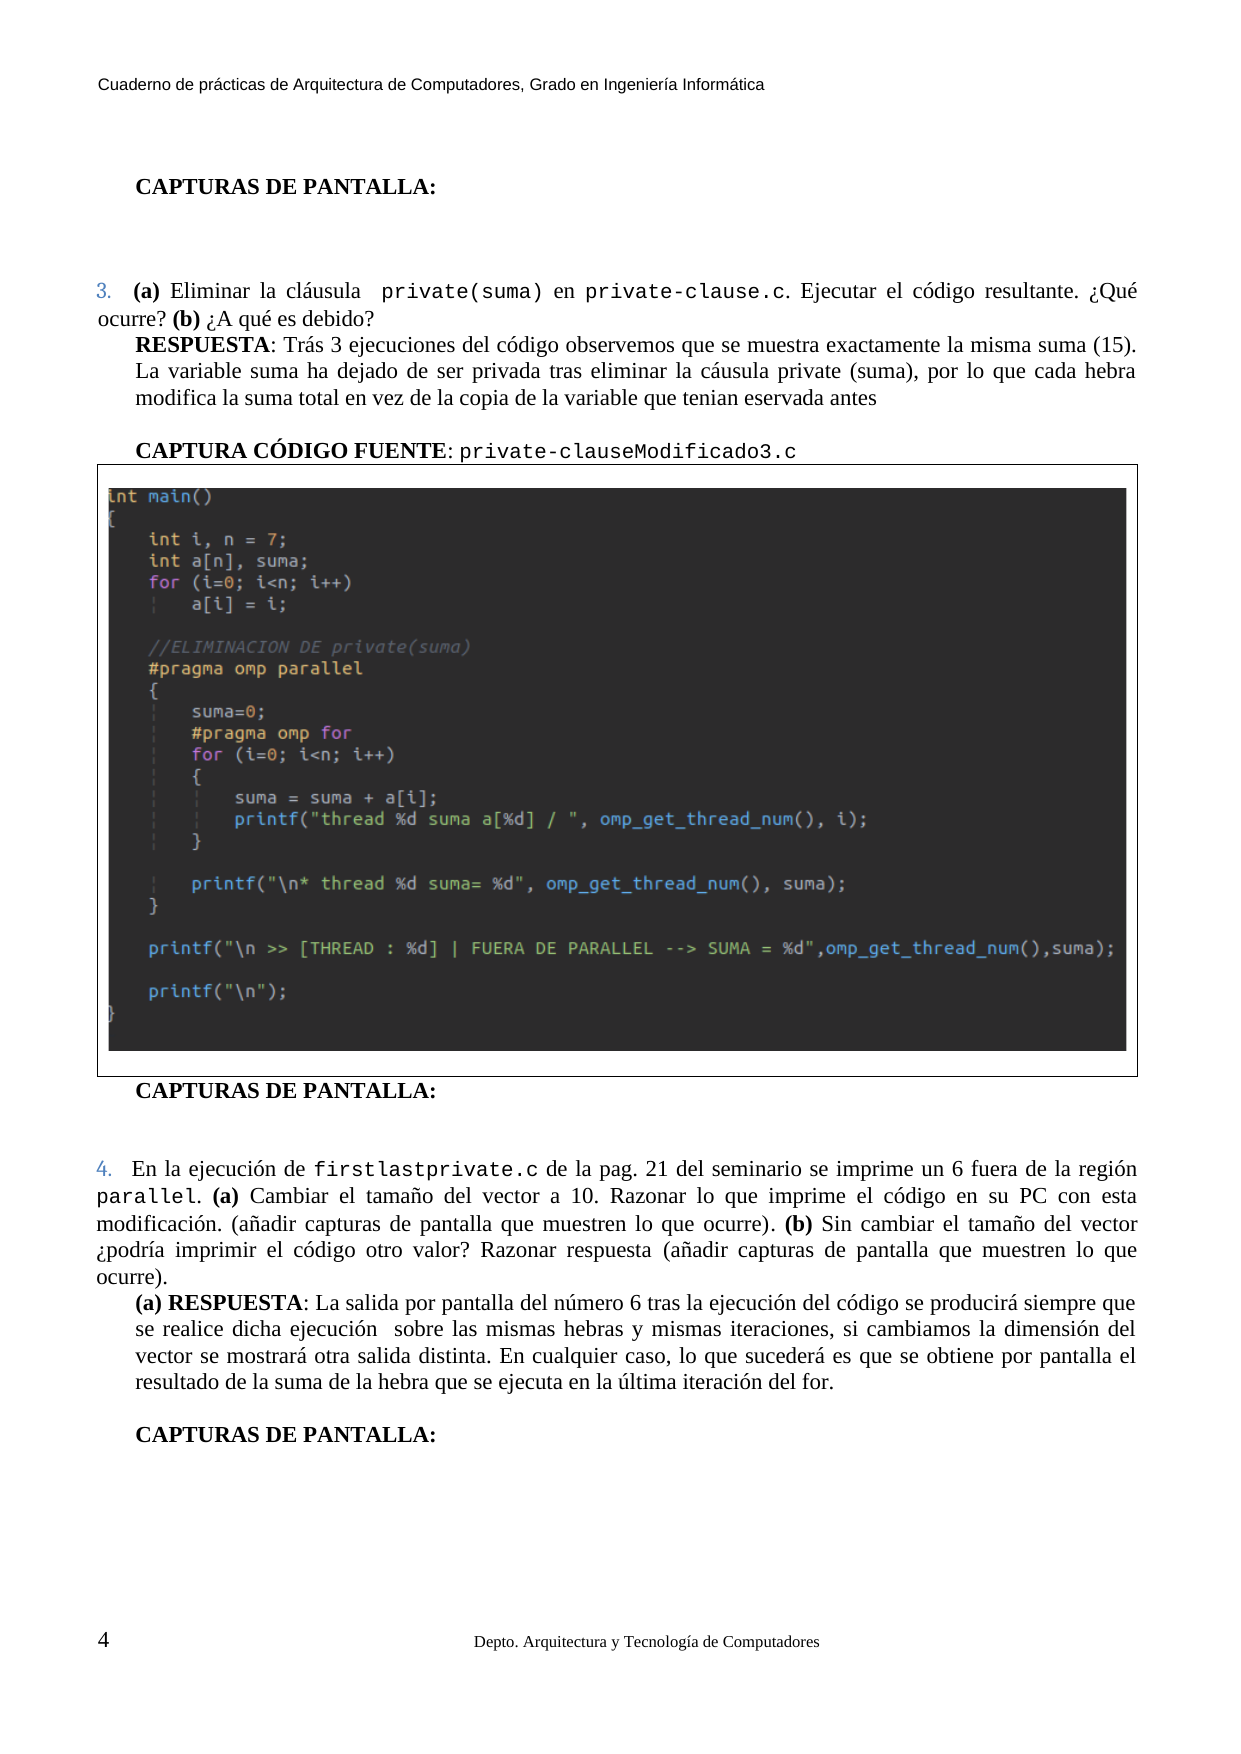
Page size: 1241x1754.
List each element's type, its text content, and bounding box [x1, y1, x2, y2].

table_header [98, 465, 1137, 1076]
text (a) RESPUESTA: La salida por pantalla del número 6 tras la ejecución del código se producirá siempre que se realice dicha ejecución sobre las mismas hebras y mismas iteraciones, si cambiamos la dimensión del vector se mostrará otra salida distinta. En cualquier caso, lo que sucederá es que se obtiene por pantalla el resultado de la suma de la hebra que se ejecuta en la última iteración del for. [135, 1289, 1138, 1394]
picture [108, 488, 1127, 1051]
text CAPTURAS DE PANTALLA: [135, 173, 1138, 199]
text CAPTURA CÓDIGO FUENTE: private-clauseModificado3.c [135, 437, 1138, 464]
text CAPTURAS DE PANTALLA: [135, 1077, 1138, 1103]
list (a) Eliminar la cláusula private(suma) en private-clause.c. Ejecutar el código resultante. ¿Qué ocurre? (b) ¿A qué es debido? [96, 277, 1138, 331]
text RESPUESTA: Trás 3 ejecuciones del código observemos que se muestra exactamente la misma suma (15). La variable suma ha dejado de ser privada tras eliminar la cáusula private (suma), por lo que cada hebra modifica la suma total en vez de la copia de la variable que tenian eservada antes [135, 331, 1138, 410]
text CAPTURAS DE PANTALLA: [135, 1421, 1138, 1447]
list En la ejecución de firstlastprivate.c de la pag. 21 del seminario se imprime un 6 fuera de la región parallel. (a) Cambiar el tamaño del vector a 10. Razonar lo que imprime el código en su PC con esta modificación. (añadir capturas de pantalla que muestren lo que ocurre). (b) Sin cambiar el tamaño del vector ¿podría imprimir el código otro valor? Razonar respuesta (añadir capturas de pantalla que muestren lo que ocurre). [96, 1155, 1138, 1289]
